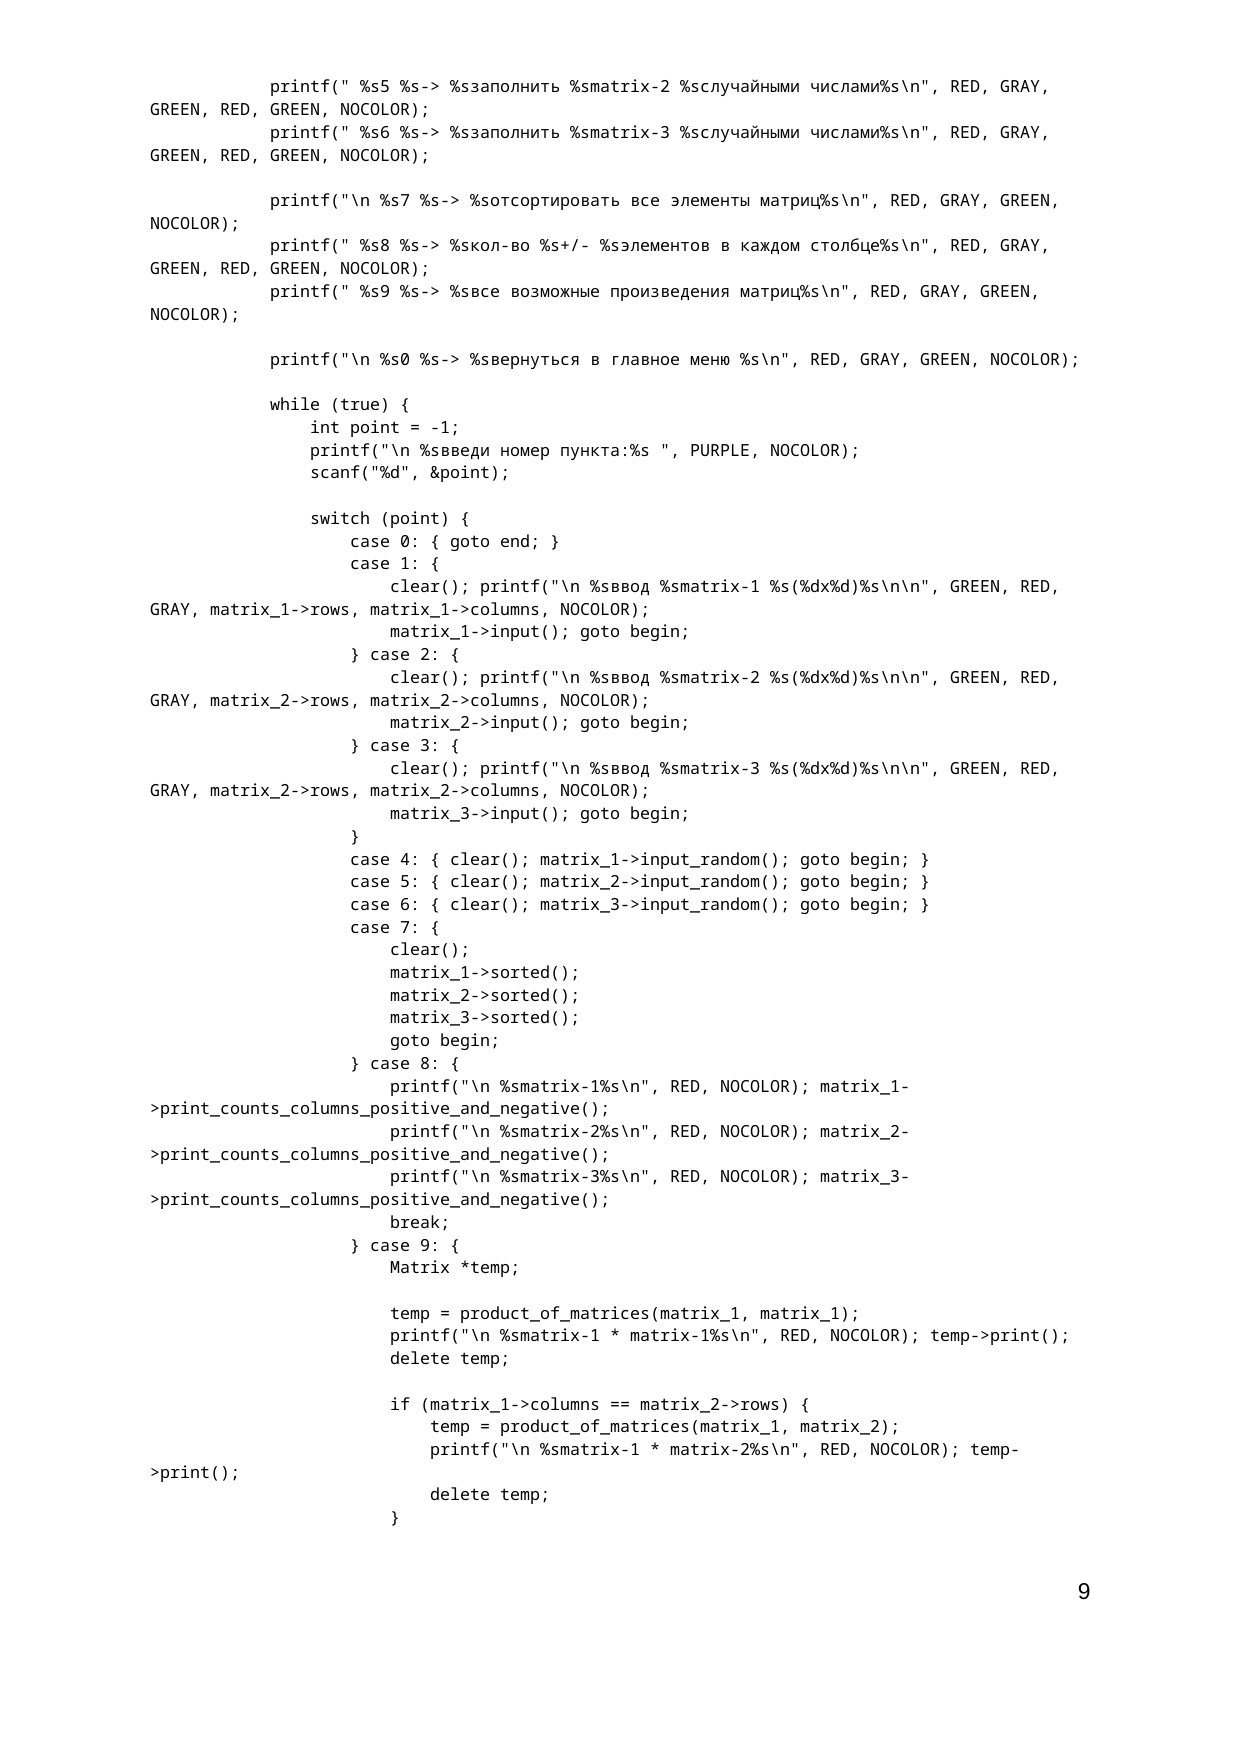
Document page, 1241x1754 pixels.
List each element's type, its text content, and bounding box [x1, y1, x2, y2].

text printf("\n %smatrix-1 * matrix-1%s\n", RED, NOCOLOR); temp->print(); [150, 1324, 1090, 1347]
text } [150, 1506, 1090, 1528]
text printf("\n %s7 %s-> %sотсортировать все элементы матриц%s\n", RED, GRAY, GREEN, NOCOLOR); [150, 188, 1090, 234]
text case 4: { clear(); matrix_1->input_random(); goto begin; } [150, 847, 1090, 870]
text delete temp; [150, 1347, 1090, 1369]
text scanf("%d", &point); [150, 461, 1090, 484]
text printf("\n %smatrix-3%s\n", RED, NOCOLOR); matrix_3->print_counts_columns_positive_and_negative(); [150, 1165, 1090, 1210]
text switch (point) { [150, 506, 1090, 529]
text printf("\n %smatrix-1%s\n", RED, NOCOLOR); matrix_1->print_counts_columns_positive_and_negative(); [150, 1074, 1090, 1119]
text matrix_2->sorted(); [150, 983, 1090, 1006]
text matrix_1->input(); goto begin; [150, 620, 1090, 643]
text } case 3: { [150, 733, 1090, 756]
text case 1: { [150, 552, 1090, 574]
text } [150, 824, 1090, 847]
text printf("\n %sвведи номер пункта:%s ", PURPLE, NOCOLOR); [150, 438, 1090, 461]
text case 6: { clear(); matrix_3->input_random(); goto begin; } [150, 892, 1090, 915]
text } case 8: { [150, 1051, 1090, 1074]
text clear(); printf("\n %sввод %smatrix-1 %s(%dx%d)%s\n\n", GREEN, RED, GRAY, matrix_1->rows, matrix_1->columns, NOCOLOR); [150, 574, 1090, 620]
text matrix_3->sorted(); [150, 1006, 1090, 1029]
text case 7: { [150, 915, 1090, 938]
text temp = product_of_matrices(matrix_1, matrix_2); [150, 1415, 1090, 1437]
text case 5: { clear(); matrix_2->input_random(); goto begin; } [150, 870, 1090, 892]
text Matrix *temp; [150, 1256, 1090, 1278]
text matrix_2->input(); goto begin; [150, 711, 1090, 733]
text clear(); printf("\n %sввод %smatrix-3 %s(%dx%d)%s\n\n", GREEN, RED, GRAY, matrix_2->rows, matrix_2->columns, NOCOLOR); [150, 756, 1090, 802]
text printf(" %s5 %s-> %sзаполнить %smatrix-2 %sслучайными числами%s\n", RED, GRAY, GREEN, RED, GREEN, NOCOLOR); [150, 75, 1090, 120]
text goto begin; [150, 1029, 1090, 1051]
text } case 9: { [150, 1233, 1090, 1256]
text while (true) { [150, 393, 1090, 416]
text clear(); printf("\n %sввод %smatrix-2 %s(%dx%d)%s\n\n", GREEN, RED, GRAY, matrix_2->rows, matrix_2->columns, NOCOLOR); [150, 665, 1090, 711]
text matrix_1->sorted(); [150, 961, 1090, 983]
text clear(); [150, 938, 1090, 961]
text case 0: { goto end; } [150, 529, 1090, 552]
text } case 2: { [150, 643, 1090, 665]
text temp = product_of_matrices(matrix_1, matrix_1); [150, 1301, 1090, 1324]
text printf(" %s8 %s-> %sкол-во %s+/- %sэлементов в каждом столбце%s\n", RED, GRAY, GREEN, RED, GREEN, NOCOLOR); [150, 234, 1090, 279]
text printf("\n %smatrix-2%s\n", RED, NOCOLOR); matrix_2->print_counts_columns_positive_and_negative(); [150, 1119, 1090, 1165]
text int point = -1; [150, 416, 1090, 438]
text printf(" %s6 %s-> %sзаполнить %smatrix-3 %sслучайными числами%s\n", RED, GRAY, GREEN, RED, GREEN, NOCOLOR); [150, 120, 1090, 166]
text matrix_3->input(); goto begin; [150, 802, 1090, 824]
text printf("\n %smatrix-1 * matrix-2%s\n", RED, NOCOLOR); temp->print(); [150, 1437, 1090, 1483]
text printf("\n %s0 %s-> %sвернуться в главное меню %s\n", RED, GRAY, GREEN, NOCOLOR); [150, 347, 1090, 370]
text if (matrix_1->columns == matrix_2->rows) { [150, 1392, 1090, 1415]
text delete temp; [150, 1483, 1090, 1506]
text printf(" %s9 %s-> %sвсе возможные произведения матриц%s\n", RED, GRAY, GREEN, NOCOLOR); [150, 279, 1090, 325]
text break; [150, 1210, 1090, 1233]
